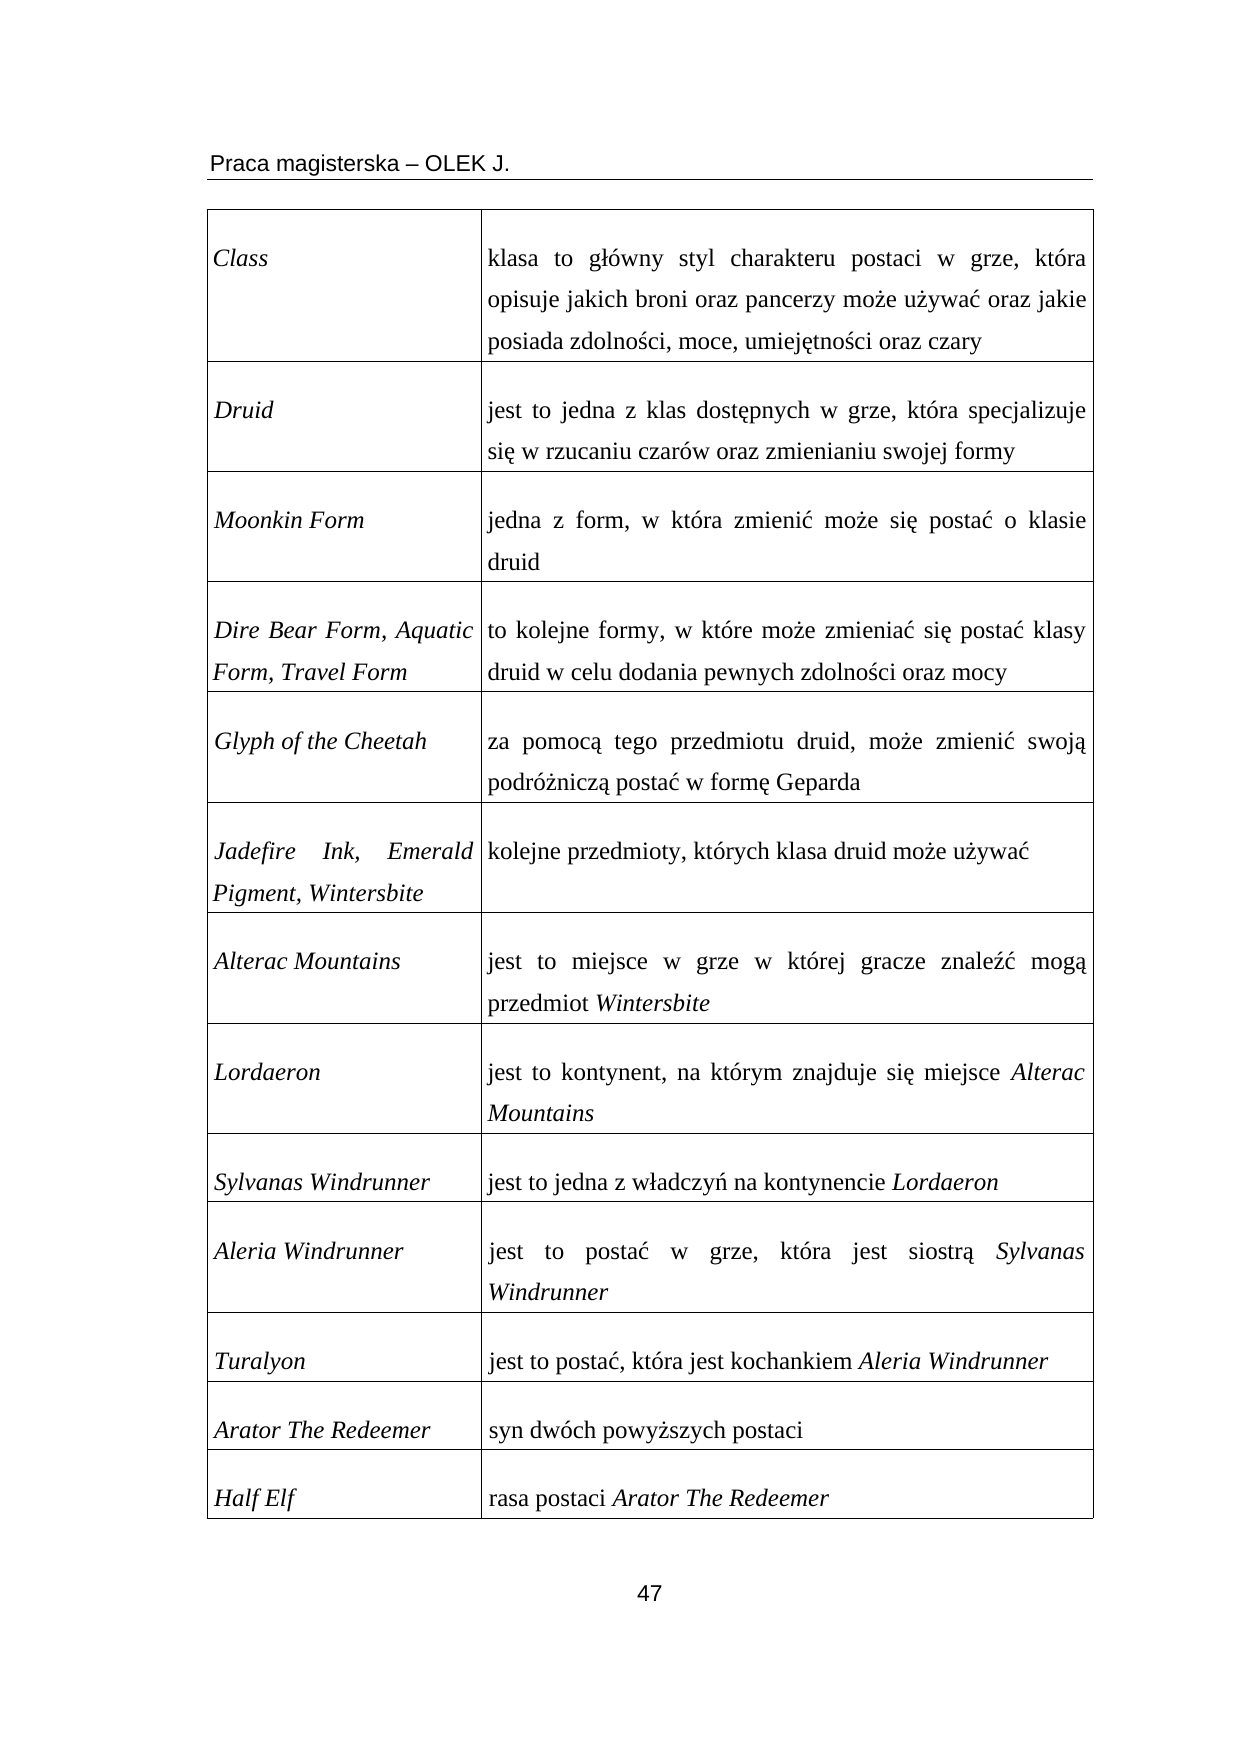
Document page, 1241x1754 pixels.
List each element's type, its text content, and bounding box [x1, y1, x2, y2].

table_cell Moonkin Form [208, 472, 481, 581]
table_cell Druid [208, 362, 481, 471]
table_cell Aleria Windrunner [208, 1202, 481, 1312]
table_cell klasa to główny styl charakteru postaci w grze, która opisuje jakich broni oraz pancerzy może używać oraz jakie posiada zdolności, moce, umiejętności oraz czary [482, 210, 1093, 361]
table_cell kolejne przedmioty, których klasa druid może używać [482, 803, 1093, 912]
table_cell Alterac Mountains [208, 913, 481, 1022]
table_cell jest to jedna z władczyń na kontynencie Lordaeron [482, 1134, 1093, 1201]
table_cell Dire Bear Form, Aquatic Form, Travel Form [208, 582, 481, 691]
table_cell rasa postaci Arator The Redeemer [482, 1450, 1093, 1518]
table_cell jest to miejsce w grze w której gracze znaleźć mogą przedmiot Wintersbite [482, 913, 1093, 1022]
table_cell Turalyon [208, 1313, 481, 1381]
table_cell jest to postać w grze, która jest siostrą Sylvanas Windrunner [482, 1202, 1093, 1312]
table_cell jest to postać, która jest kochankiem Aleria Windrunner [482, 1313, 1093, 1381]
table_cell Jadefire Ink, Emerald Pigment, Wintersbite [208, 803, 481, 912]
table_cell Lordaeron [208, 1024, 481, 1133]
table_cell Sylvanas Windrunner [208, 1134, 481, 1201]
table_cell Arator The Redeemer [208, 1382, 481, 1449]
table_cell jest to jedna z klas dostępnych w grze, która specjalizuje się w rzucaniu czarów oraz zmienianiu swojej formy [482, 362, 1093, 471]
table_cell Half Elf [208, 1450, 481, 1518]
table_cell jest to kontynent, na którym znajduje się miejsce Alterac Mountains [482, 1024, 1093, 1133]
table_cell Class [208, 210, 481, 361]
table_cell syn dwóch powyższych postaci [482, 1382, 1093, 1449]
table_cell jedna z form, w która zmienić może się postać o klasie druid [482, 472, 1093, 581]
table_cell za pomocą tego przedmiotu druid, może zmienić swoją podróżniczą postać w formę Geparda [482, 692, 1093, 802]
table_cell to kolejne formy, w które może zmieniać się postać klasy druid w celu dodania pewnych zdolności oraz mocy [482, 582, 1093, 691]
table_cell Glyph of the Cheetah [208, 692, 481, 802]
